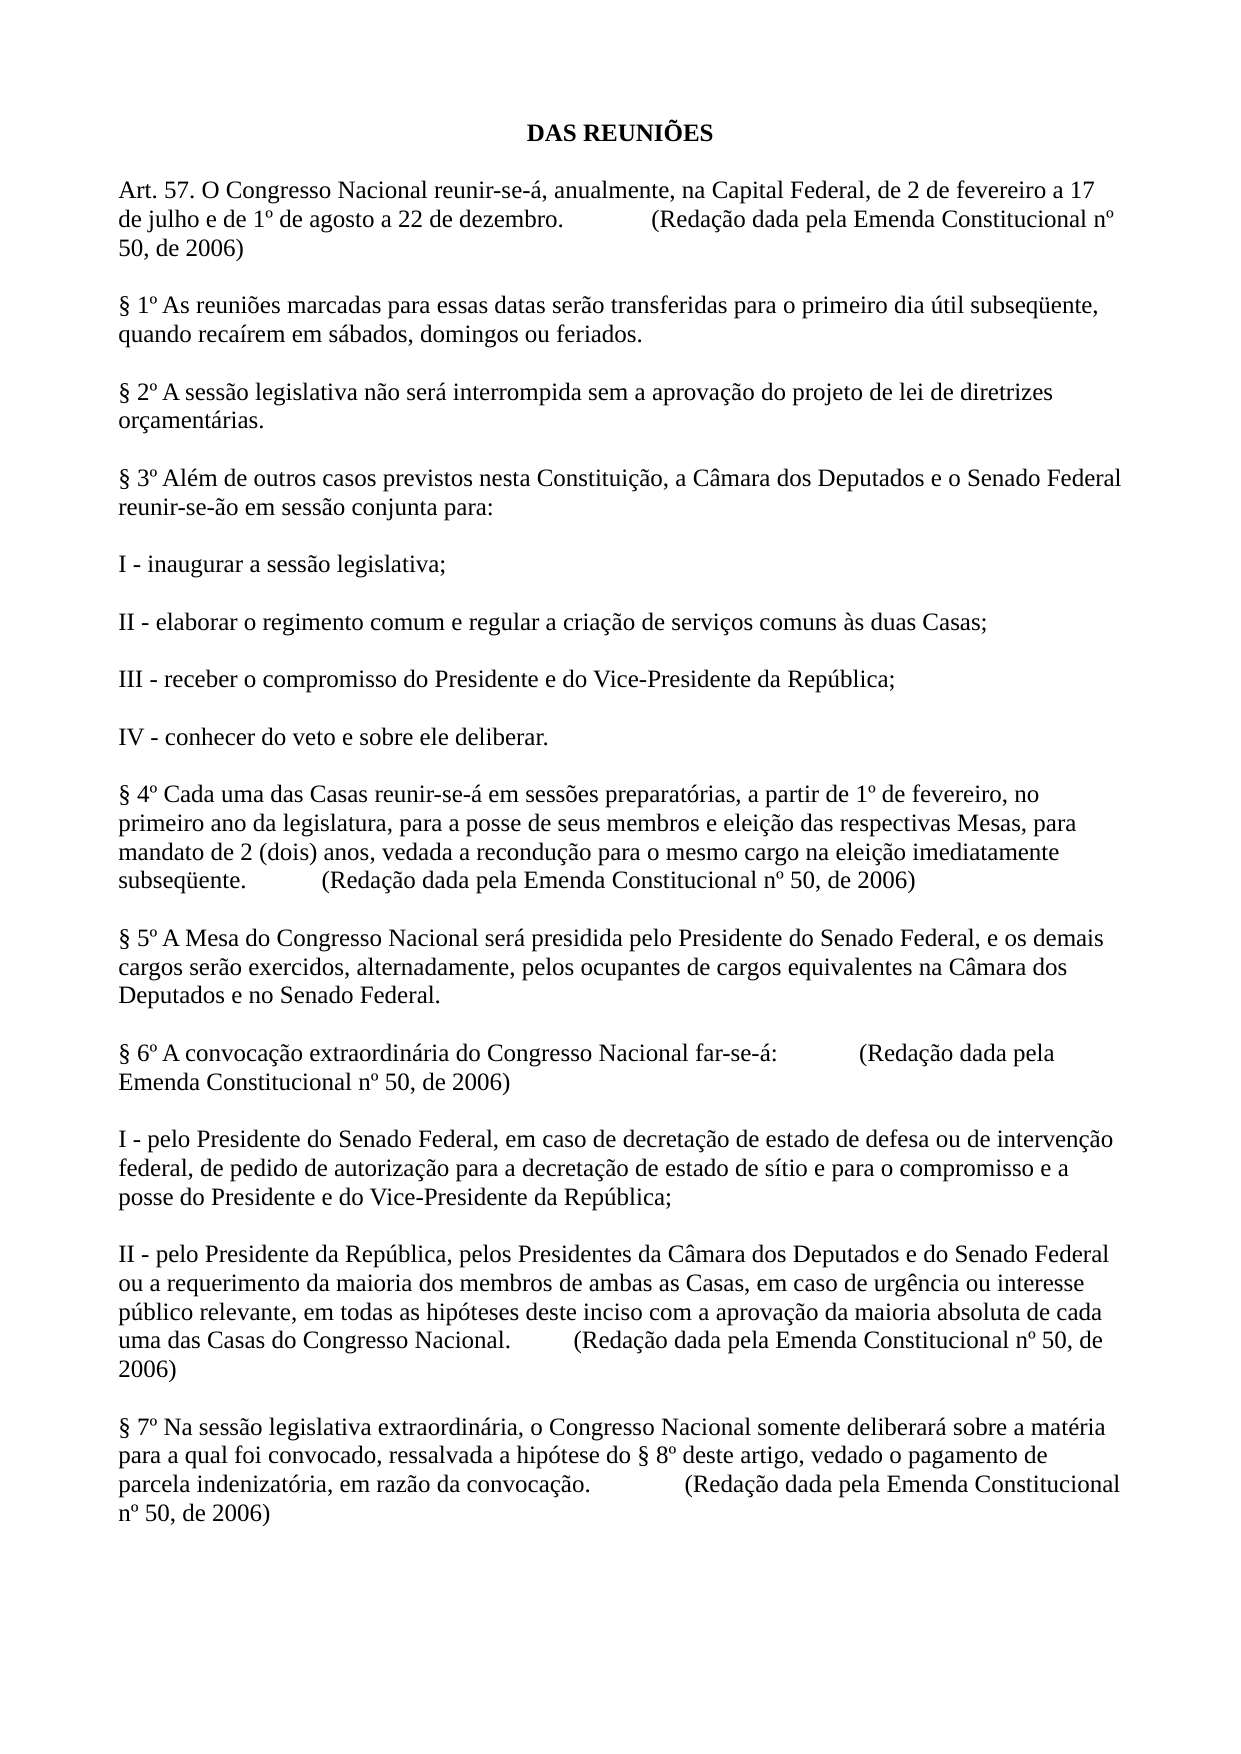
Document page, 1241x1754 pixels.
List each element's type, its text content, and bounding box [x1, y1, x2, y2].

text I - pelo Presidente do Senado Federal, em caso de decretação de estado de defesa ou de intervenção federal, de pedido de autorização para a decretação de estado de sítio e para o compromisso e a posse do Presidente e do Vice-Presidente da República; [118, 1124, 1122, 1211]
text II - elaborar o regimento comum e regular a criação de serviços comuns às duas Casas; [118, 607, 1122, 636]
text I - inaugurar a sessão legislativa; [118, 549, 1122, 578]
text § 7º Na sessão legislativa extraordinária, o Congresso Nacional somente deliberará sobre a matéria para a qual foi convocado, ressalvada a hipótese do § 8º deste artigo, vedado o pagamento de parcela indenizatória, em razão da convocação. (Redação dada pela Emenda Constitucional nº 50, de 2006) [118, 1412, 1122, 1527]
text II - pelo Presidente da República, pelos Presidentes da Câmara dos Deputados e do Senado Federal ou a requerimento da maioria dos membros de ambas as Casas, em caso de urgência ou interesse público relevante, em todas as hipóteses deste inciso com a aprovação da maioria absoluta de cada uma das Casas do Congresso Nacional. (Redação dada pela Emenda Constitucional nº 50, de 2006) [118, 1239, 1122, 1383]
text § 3º Além de outros casos previstos nesta Constituição, a Câmara dos Deputados e o Senado Federal reunir-se-ão em sessão conjunta para: [118, 463, 1122, 521]
text IV - conhecer do veto e sobre ele deliberar. [118, 722, 1122, 751]
text § 1º As reuniões marcadas para essas datas serão transferidas para o primeiro dia útil subseqüente, quando recaírem em sábados, domingos ou feriados. [118, 291, 1122, 348]
text Art. 57. O Congresso Nacional reunir-se-á, anualmente, na Capital Federal, de 2 de fevereiro a 17 de julho e de 1º de agosto a 22 de dezembro. (Redação dada pela Emenda Constitucional nº 50, de 2006) [118, 176, 1122, 262]
text § 6º A convocação extraordinária do Congresso Nacional far-se-á: (Redação dada pela Emenda Constitucional nº 50, de 2006) [118, 1038, 1122, 1096]
text DAS REUNIÕES [118, 118, 1122, 147]
text III - receber o compromisso do Presidente e do Vice-Presidente da República; [118, 664, 1122, 693]
text § 5º A Mesa do Congresso Nacional será presidida pelo Presidente do Senado Federal, e os demais cargos serão exercidos, alternadamente, pelos ocupantes de cargos equivalentes na Câmara dos Deputados e no Senado Federal. [118, 923, 1122, 1009]
text § 4º Cada uma das Casas reunir-se-á em sessões preparatórias, a partir de 1º de fevereiro, no primeiro ano da legislatura, para a posse de seus membros e eleição das respectivas Mesas, para mandato de 2 (dois) anos, vedada a recondução para o mesmo cargo na eleição imediatamente subseqüente. (Redação dada pela Emenda Constitucional nº 50, de 2006) [118, 779, 1122, 894]
text § 2º A sessão legislativa não será interrompida sem a aprovação do projeto de lei de diretrizes orçamentárias. [118, 377, 1122, 434]
